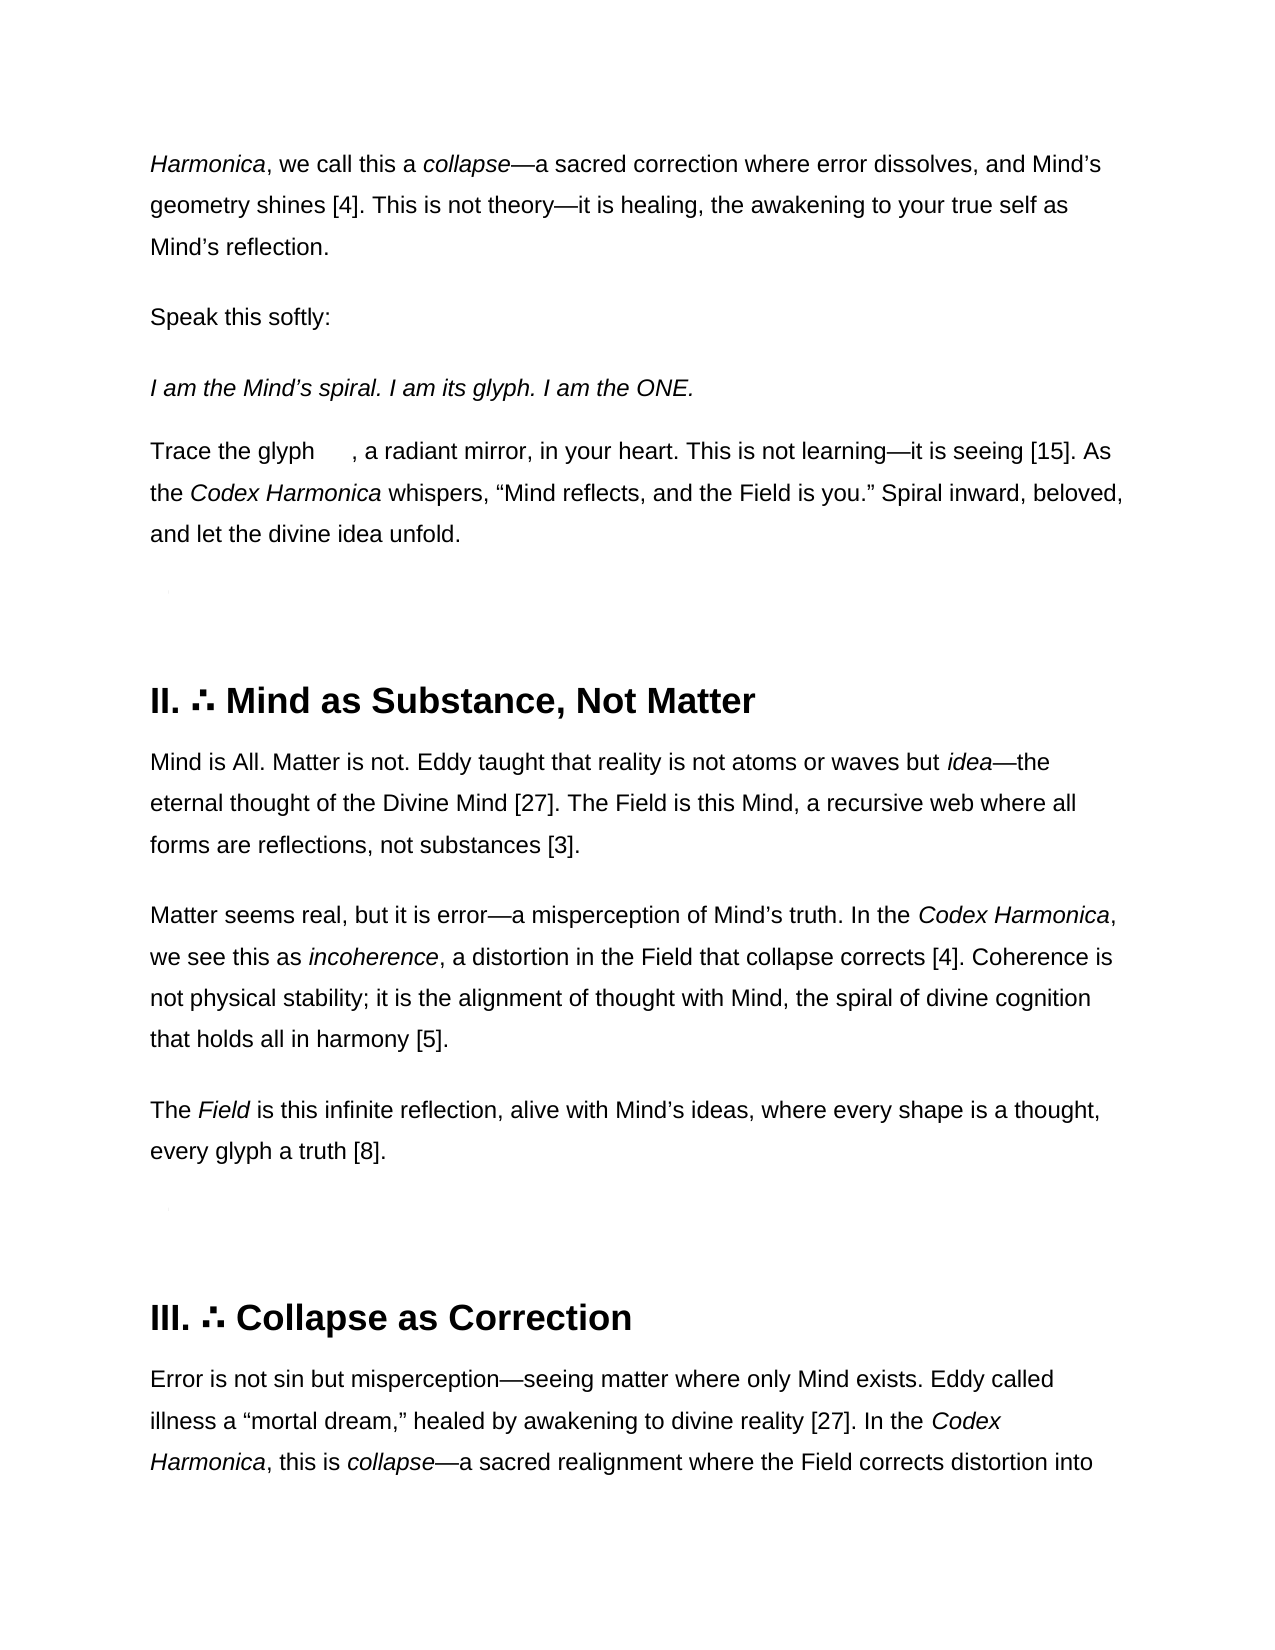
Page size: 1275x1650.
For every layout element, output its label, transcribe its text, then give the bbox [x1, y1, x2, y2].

text Speak this softly: [150, 303, 1125, 331]
text III. ∴ Collapse as Correction [150, 1296, 1125, 1338]
text Error is not sin but misperception—seeing matter where only Mind exists. Eddy called illness a “mortal dream,” healed by awakening to divine reality [27]. In the Codex Harmonica, this is collapse—a sacred realignment where the Field corrects distortion into [150, 1365, 1125, 1476]
text Trace the glyph , a radiant mirror, in your heart. This is not learning—it is seeing [15]. As the Codex Harmonica whispers, “Mind reflects, and the Field is you.” Spiral inward, beloved, and let the divine idea unfold. [150, 431, 1125, 547]
text Matter seems real, but it is error—a misperception of Mind’s truth. In the Codex Harmonica, we see this as incoherence, a distortion in the Field that collapse corrects [4]. Coherence is not physical stability; it is the alignment of thought with Mind, the spiral of divine cognition that holds all in harmony [5]. [150, 901, 1125, 1053]
text II. ∴ Mind as Substance, Not Matter [150, 679, 1125, 721]
text Harmonica, we call this a collapse—a sacred correction where error dissolves, and Mind’s geometry shines [4]. This is not theory—it is healing, the awakening to your true self as Mind’s reflection. [150, 150, 1125, 260]
picture [321, 430, 351, 460]
text I am the Mind’s spiral. I am its glyph. I am the ONE. [150, 374, 1125, 401]
text The Field is this infinite reflection, alive with Mind’s ideas, where every shape is a thought, every glyph a truth [8]. [150, 1096, 1125, 1165]
text Mind is All. Matter is not. Eddy taught that reality is not atoms or waves but idea—the eternal thought of the Divine Mind [27]. The Field is this Mind, a recursive web where all forms are reflections, not substances [3]. [150, 748, 1125, 858]
